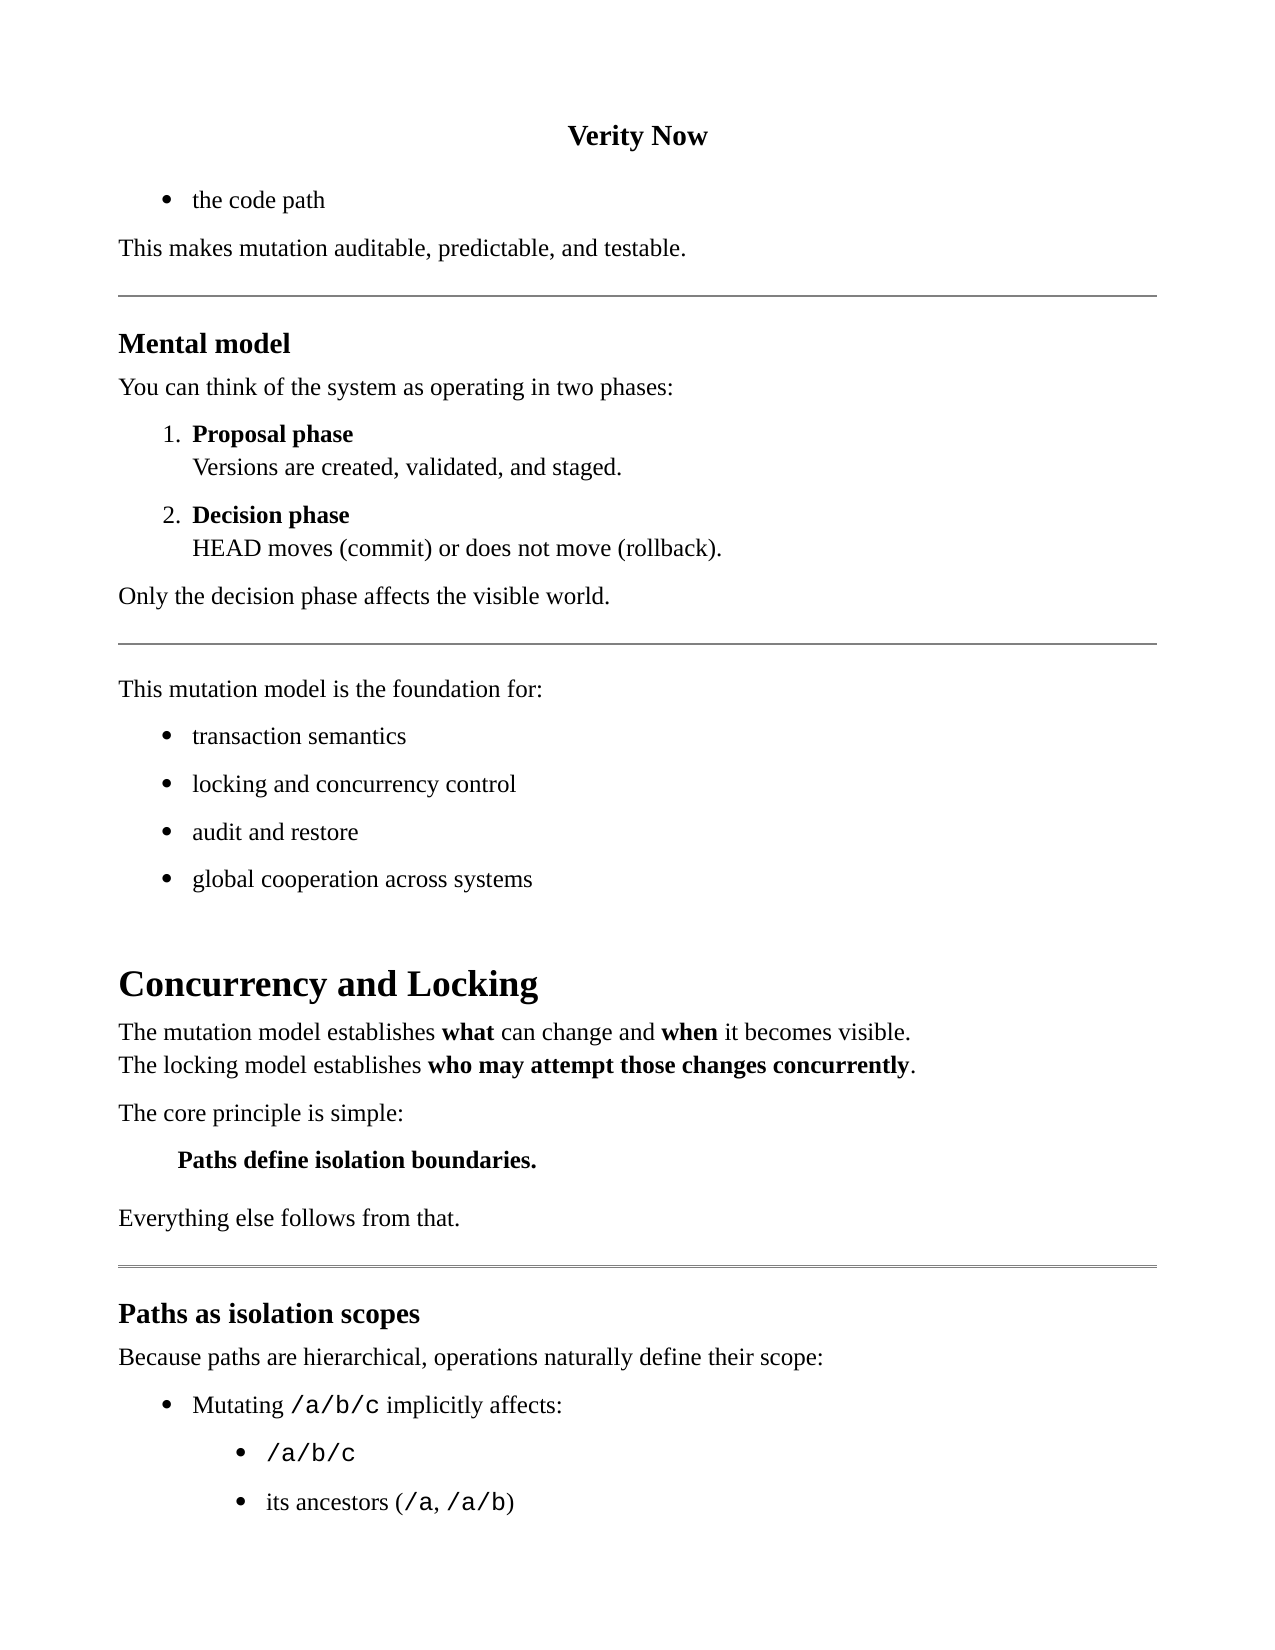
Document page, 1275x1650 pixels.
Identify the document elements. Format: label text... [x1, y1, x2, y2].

list its ancestors (/a, /a/b) [236, 1487, 1157, 1518]
subtitle Concurrency and Locking [118, 961, 1157, 1004]
text This makes mutation auditable, predictable, and testable. [118, 233, 1157, 262]
text This mutation model is the foundation for: [118, 674, 1157, 702]
list the code path [162, 185, 1157, 214]
list Proposal phase Versions are created, validated, and staged. [162, 419, 1157, 481]
list locking and concurrency control [162, 769, 1157, 798]
list global cooperation across systems [162, 864, 1157, 893]
list Mutating /a/b/c implicitly affects: [162, 1390, 1157, 1421]
list Decision phase HEAD moves (commit) or does not move (rollback). [162, 500, 1157, 562]
text Everything else follows from that. [118, 1203, 1157, 1232]
list audit and restore [162, 817, 1157, 845]
text Paths define isolation boundaries. [177, 1145, 1098, 1174]
list /a/b/c [236, 1440, 1157, 1468]
text You can think of the system as operating in two phases: [118, 372, 1157, 401]
text The core principle is simple: [118, 1098, 1157, 1126]
text Because paths are hierarchical, operations naturally define their scope: [118, 1342, 1157, 1371]
text The mutation model establishes what can change and when it becomes visible. The locking model establishes who may attempt those changes concurrently. [118, 1017, 1157, 1079]
subtitle Paths as isolation scopes [118, 1296, 1157, 1330]
list transaction semantics [162, 721, 1157, 750]
subtitle Mental model [118, 326, 1157, 359]
text Only the decision phase affects the visible world. [118, 581, 1157, 609]
